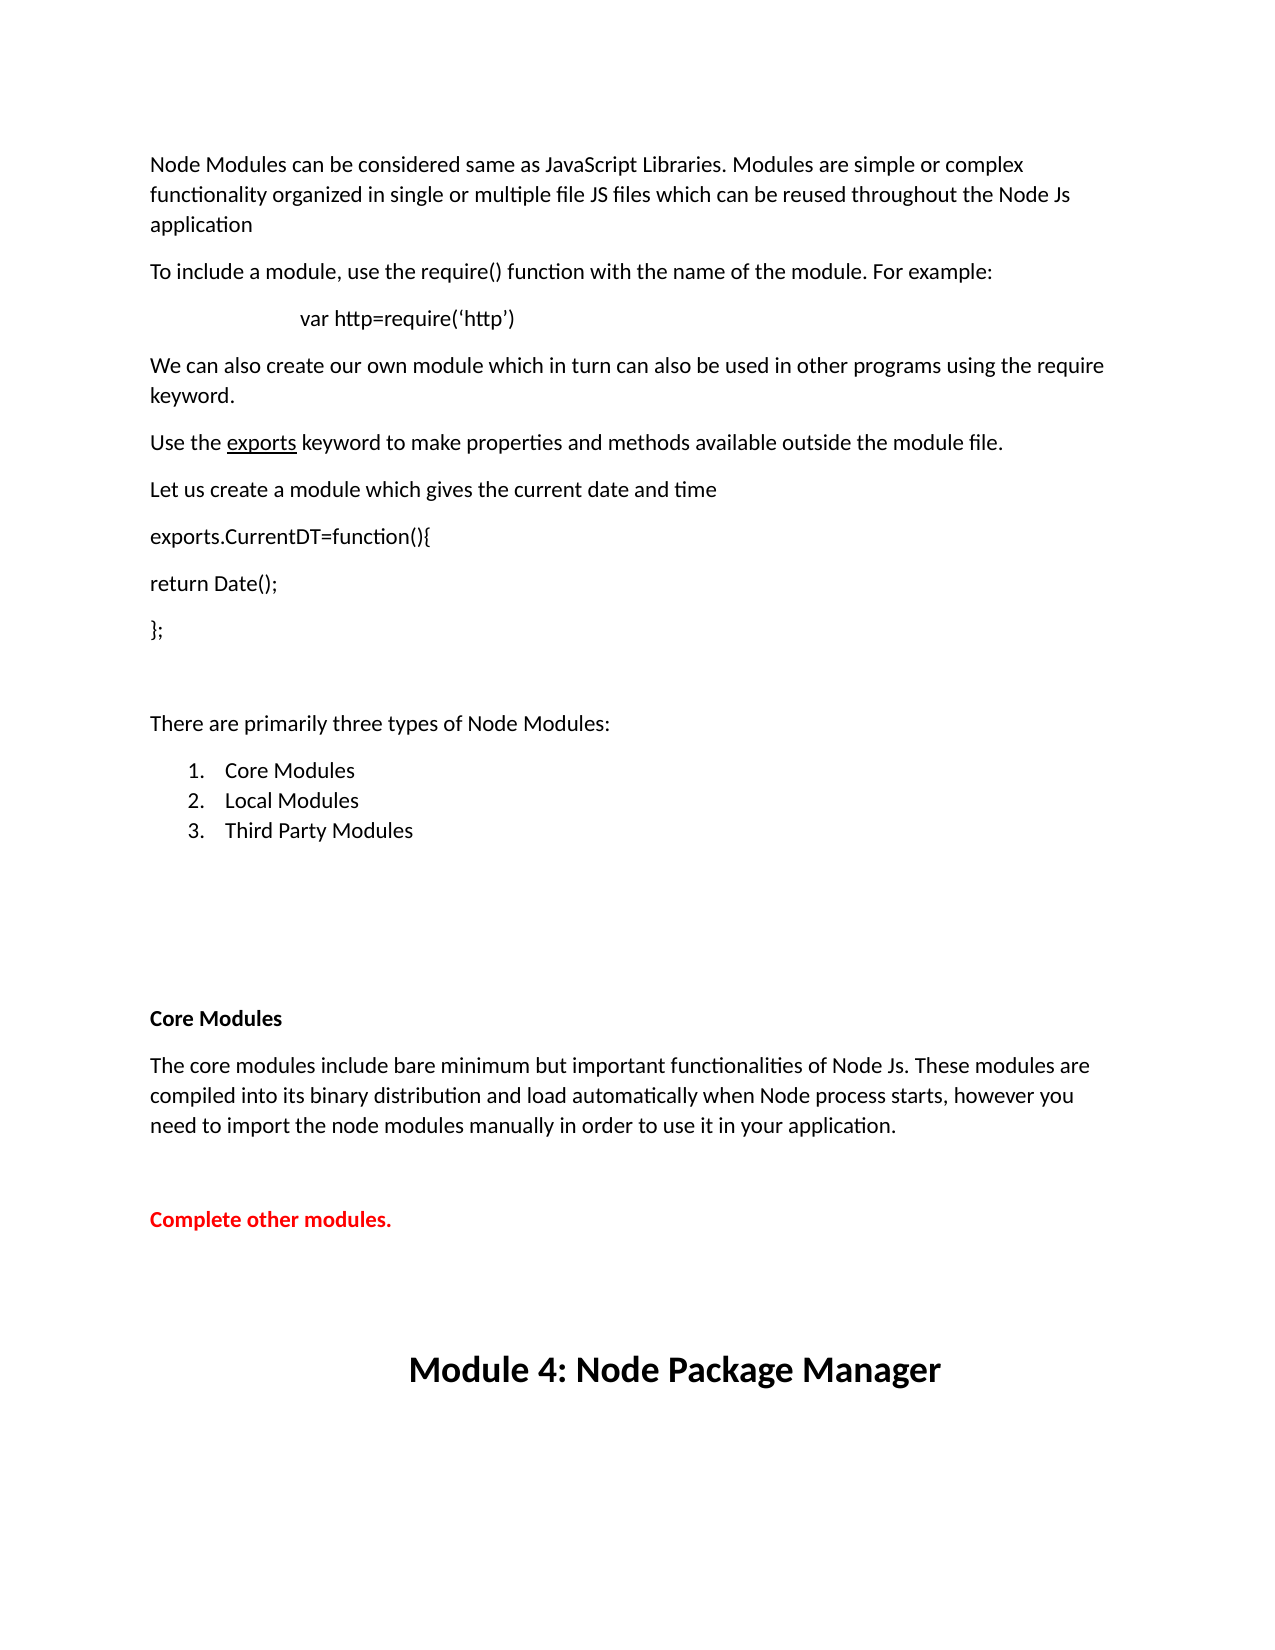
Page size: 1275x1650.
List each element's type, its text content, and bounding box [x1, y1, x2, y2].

text There are primarily three types of Node Modules: [150, 709, 1125, 737]
text The core modules include bare minimum but important functionalities of Node Js. These modules are compiled into its binary distribution and load automatically when Node process starts, however you need to import the node modules manually in order to use it in your application. [150, 1051, 1125, 1139]
text Module 4: Node Package Manager [225, 1346, 1125, 1392]
text Core Modules [150, 1004, 1125, 1032]
text return Date(); [150, 569, 1125, 597]
text To include a module, use the require() function with the name of the module. For example: [150, 257, 1125, 285]
list Core Modules [187, 756, 1125, 784]
text We can also create our own module which in turn can also be used in other programs using the require keyword. [150, 351, 1125, 409]
list Local Modules [187, 786, 1125, 814]
text }; [150, 616, 1125, 644]
text Use the exports keyword to make properties and methods available outside the module file. [150, 428, 1125, 456]
text Complete other modules. [150, 1205, 1125, 1233]
text Node Modules can be considered same as JavaScript Libraries. Modules are simple or complex functionality organized in single or multiple file JS files which can be reused throughout the Node Js application [150, 150, 1125, 238]
list Third Party Modules [187, 817, 1125, 845]
text Let us create a module which gives the current date and time [150, 475, 1125, 503]
text exports.CurrentDT=function(){ [150, 522, 1125, 550]
text var http=require(‘http’) [150, 304, 1125, 332]
